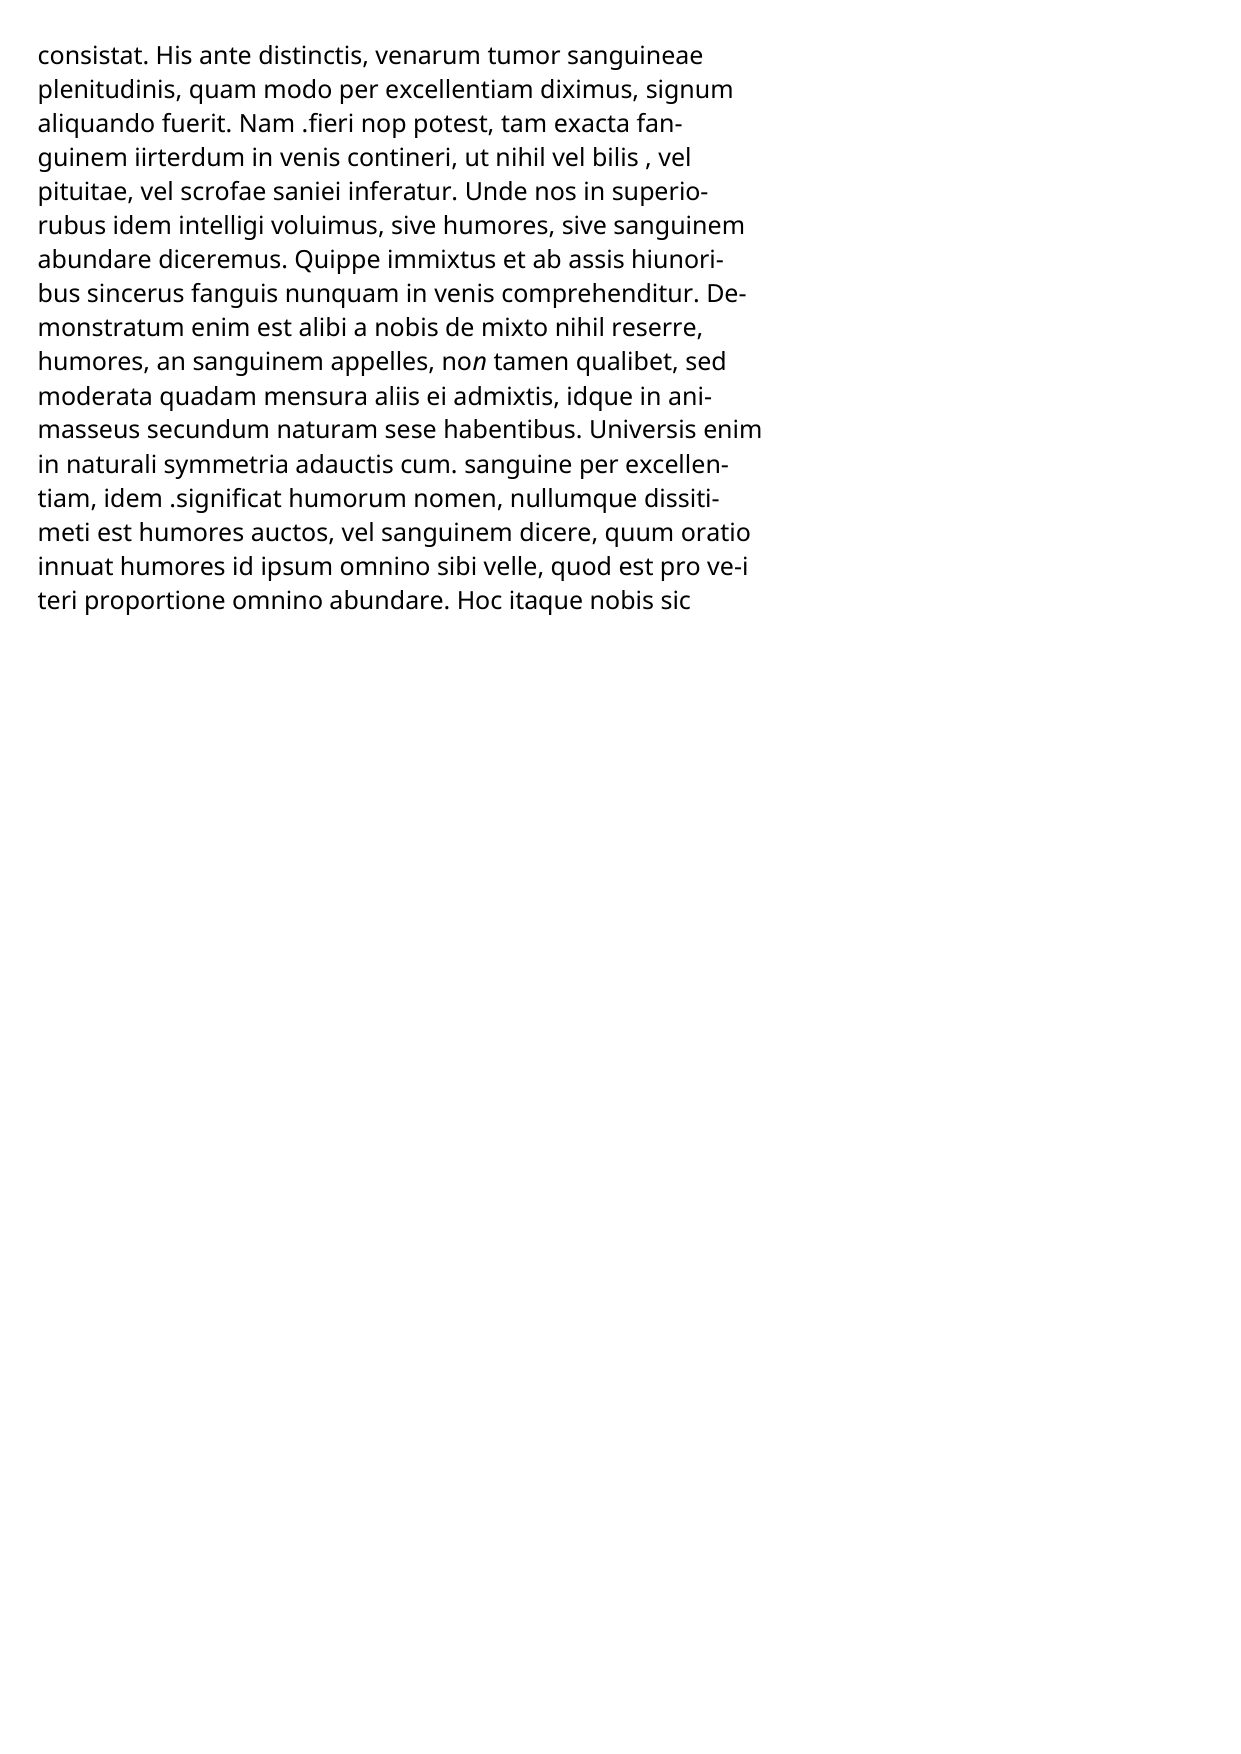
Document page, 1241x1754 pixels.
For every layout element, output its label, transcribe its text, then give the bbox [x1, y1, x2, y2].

text consistat. His ante distinctis, venarum tumor sanguineae plenitudinis, quam modo per excellentiam diximus, signum aliquando fuerit. Nam .fieri nop potest, tam exacta fan- guinem iirterdum in venis contineri, ut nihil vel bilis , vel pituitae, vel scrofae saniei inferatur. Unde nos in superio- rubus idem intelligi voluimus, sive humores, sive sanguinem abundare diceremus. Quippe immixtus et ab assis hiunori- bus sincerus fanguis nunquam in venis comprehenditur. De- monstratum enim est alibi a nobis de mixto nihil reserre, humores, an sanguinem appelles, non tamen qualibet, sed moderata quadam mensura aliis ei admixtis, idque in ani- masseus secundum naturam sese habentibus. Universis enim in naturali symmetria adauctis cum. sanguine per excellen- tiam, idem .significat humorum nomen, nullumque dissiti- meti est humores auctos, vel sanguinem dicere, quum oratio innuat humores id ipsum omnino sibi velle, quod est pro ve-i teri proportione omnino abundare. Hoc itaque nobis sic [37, 37, 1203, 617]
